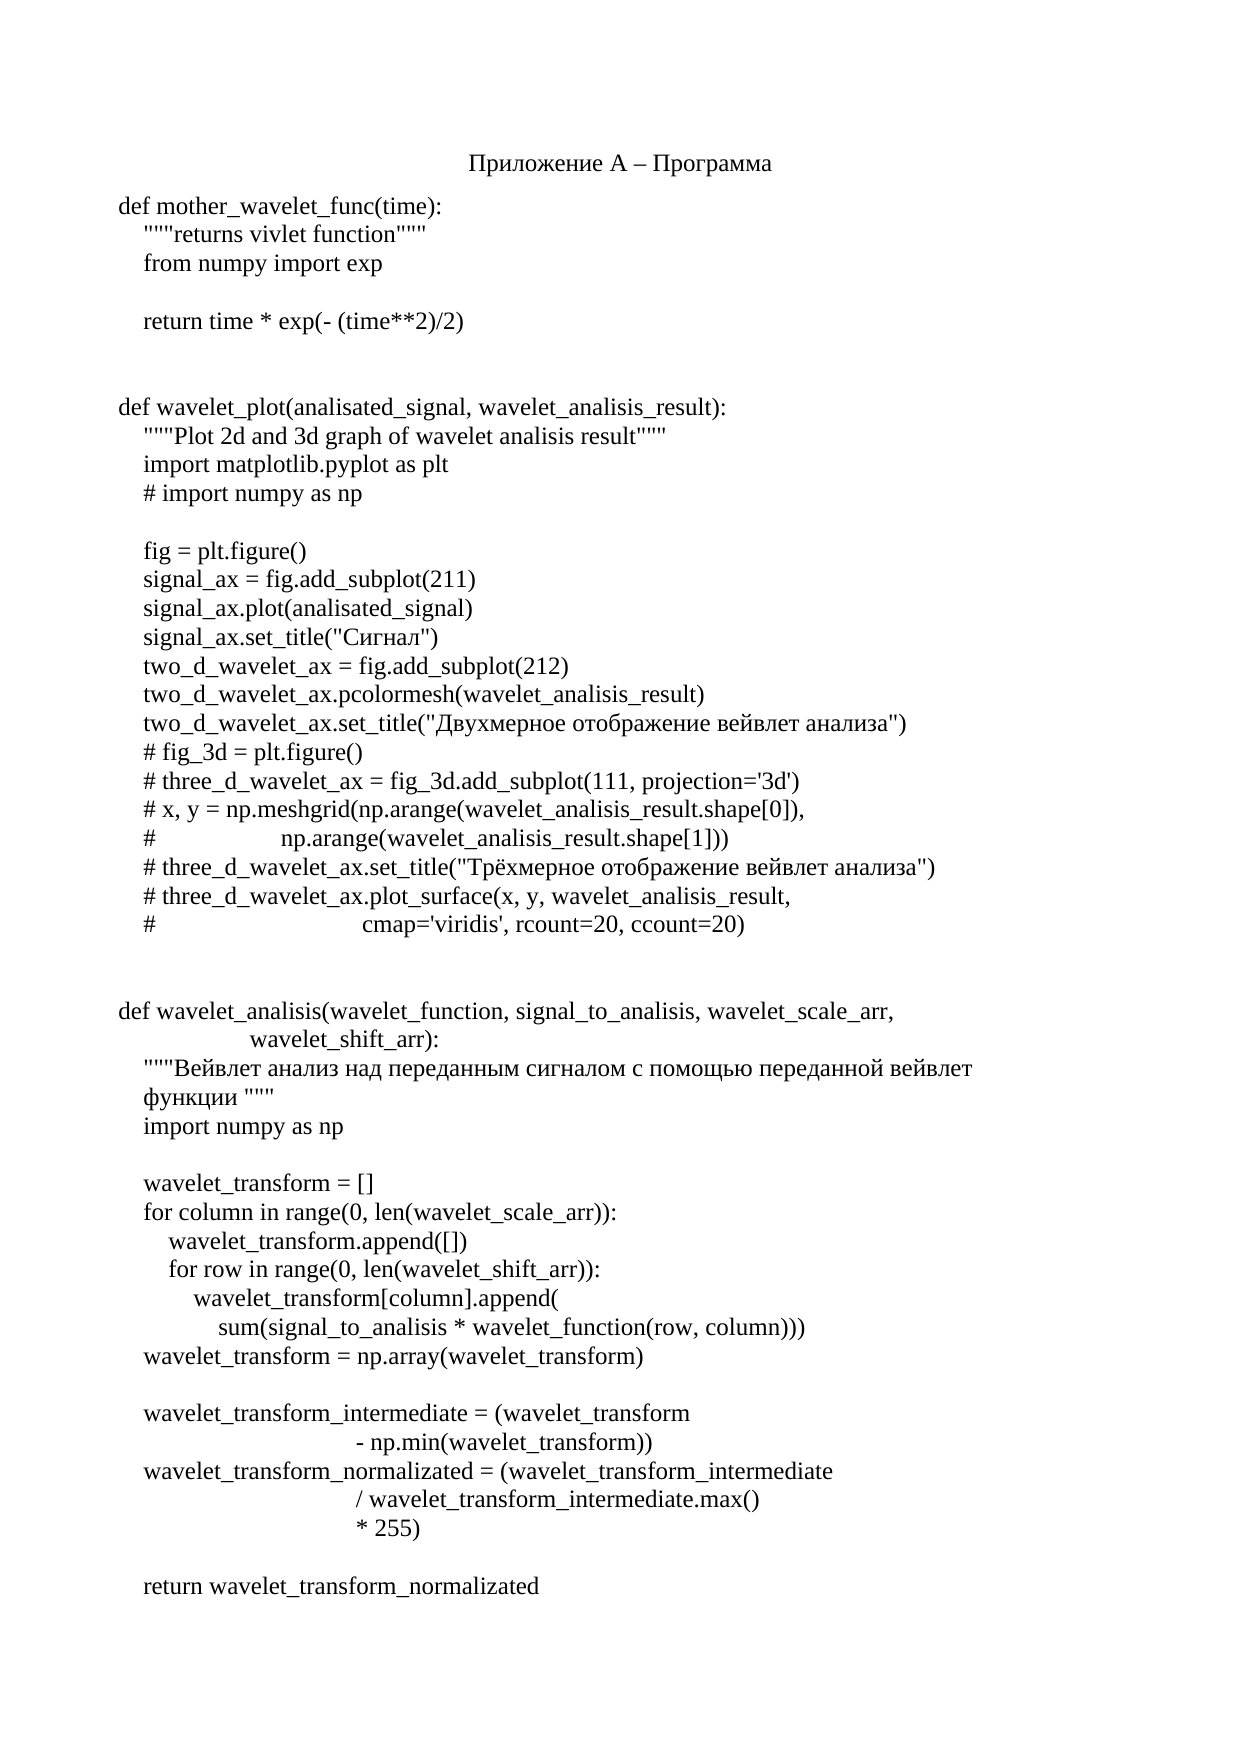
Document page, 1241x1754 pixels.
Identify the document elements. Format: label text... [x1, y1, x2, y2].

text from numpy import exp [118, 248, 1122, 277]
text # x, y = np.meshgrid(np.arange(wavelet_analisis_result.shape[0]), [118, 794, 1122, 823]
text def mother_wavelet_func(time): [118, 191, 1122, 219]
text # three_d_wavelet_ax.plot_surface(x, y, wavelet_analisis_result, [118, 881, 1122, 909]
text # three_d_wavelet_ax.set_title("Трёхмерное отображение вейвлет анализа") [118, 852, 1122, 881]
text two_d_wavelet_ax.set_title("Двухмерное отображение вейвлет анализа") [118, 708, 1122, 737]
text # cmap='viridis', rcount=20, ccount=20) [118, 909, 1122, 938]
text Приложение А – Программа [118, 148, 1122, 176]
text * 255) [118, 1513, 1122, 1542]
text - np.min(wavelet_transform)) [118, 1427, 1122, 1456]
text wavelet_transform_intermediate = (wavelet_transform [118, 1398, 1122, 1427]
text wavelet_shift_arr): [118, 1024, 1122, 1053]
text def wavelet_analisis(wavelet_function, signal_to_analisis, wavelet_scale_arr, [118, 996, 1122, 1024]
text signal_ax.set_title("Сигнал") [118, 622, 1122, 651]
text функции """ [118, 1082, 1122, 1111]
text """returns vivlet function""" [118, 219, 1122, 248]
text """Вейвлет анализ над переданным сигналом с помощью переданной вейвлет [118, 1053, 1122, 1082]
text for row in range(0, len(wavelet_shift_arr)): [118, 1254, 1122, 1283]
text wavelet_transform_normalizated = (wavelet_transform_intermediate [118, 1456, 1122, 1484]
text two_d_wavelet_ax.pcolormesh(wavelet_analisis_result) [118, 679, 1122, 708]
text wavelet_transform = np.array(wavelet_transform) [118, 1341, 1122, 1369]
text # three_d_wavelet_ax = fig_3d.add_subplot(111, projection='3d') [118, 766, 1122, 794]
text signal_ax = fig.add_subplot(211) [118, 564, 1122, 593]
text wavelet_transform = [] [118, 1168, 1122, 1197]
text / wavelet_transform_intermediate.max() [118, 1484, 1122, 1513]
text import matplotlib.pyplot as plt [118, 449, 1122, 478]
text two_d_wavelet_ax = fig.add_subplot(212) [118, 651, 1122, 679]
text return time * exp(- (time**2)/2) [118, 306, 1122, 334]
text for column in range(0, len(wavelet_scale_arr)): [118, 1197, 1122, 1226]
text """Plot 2d and 3d graph of wavelet analisis result""" [118, 421, 1122, 449]
text sum(signal_to_analisis * wavelet_function(row, column))) [118, 1312, 1122, 1341]
text return wavelet_transform_normalizated [118, 1571, 1122, 1599]
text # np.arange(wavelet_analisis_result.shape[1])) [118, 823, 1122, 852]
text fig = plt.figure() [118, 536, 1122, 564]
text wavelet_transform.append([]) [118, 1226, 1122, 1254]
text wavelet_transform[column].append( [118, 1283, 1122, 1312]
text # import numpy as np [118, 478, 1122, 507]
text import numpy as np [118, 1111, 1122, 1139]
text signal_ax.plot(analisated_signal) [118, 593, 1122, 622]
text def wavelet_plot(analisated_signal, wavelet_analisis_result): [118, 392, 1122, 421]
text # fig_3d = plt.figure() [118, 737, 1122, 766]
